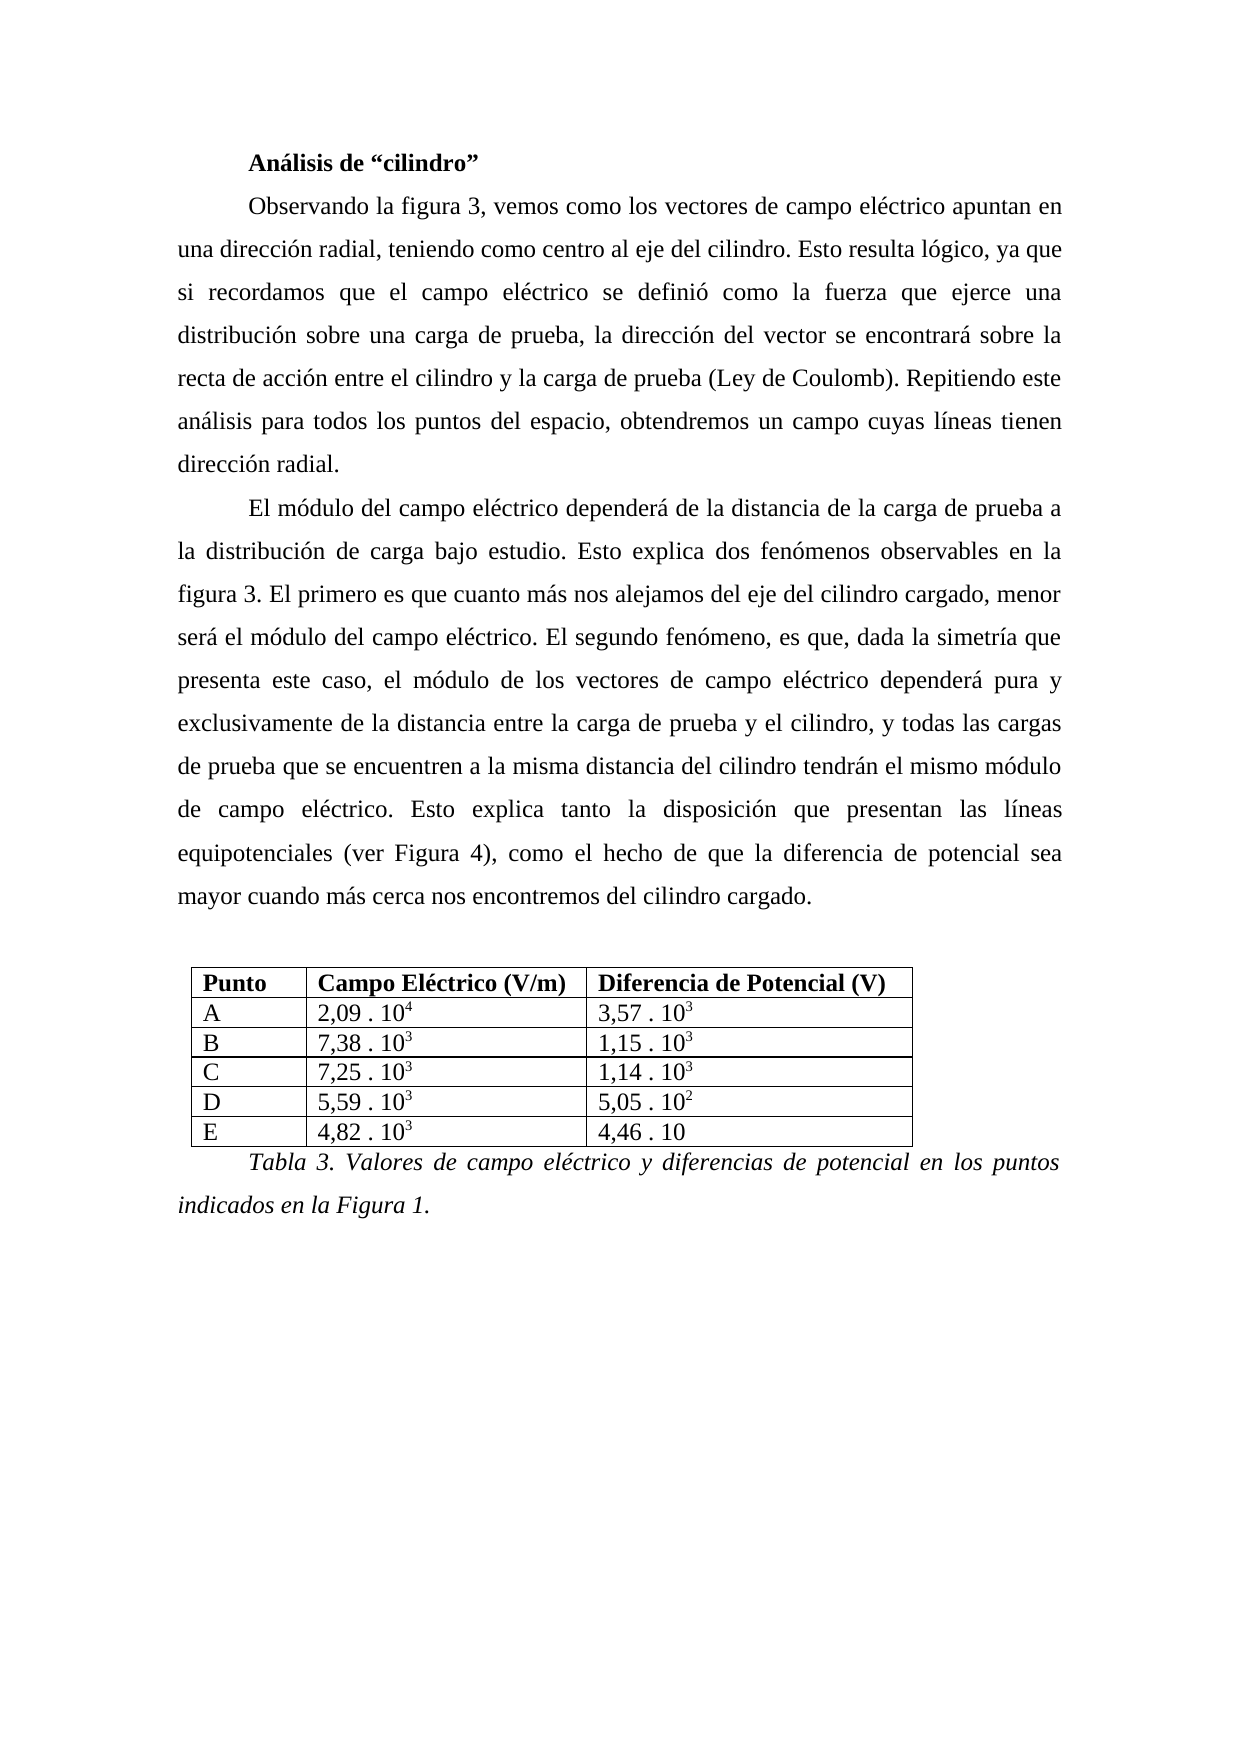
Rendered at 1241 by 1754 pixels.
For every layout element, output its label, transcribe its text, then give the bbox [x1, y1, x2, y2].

table_cell 7,38 . 103 [307, 1028, 586, 1056]
table_header Diferencia de Potencial (V) [587, 968, 912, 997]
table_cell 1,15 . 103 [587, 1028, 912, 1056]
text Observando la figura 3, vemos como los vectores de campo eléctrico apuntan en una dirección radial, teniendo como centro al eje del cilindro. Esto resulta lógico, ya que si recordamos que el campo eléctrico se definió como la fuerza que ejerce una distribución sobre una carga de prueba, la dirección del vector se encontrará sobre la recta de acción entre el cilindro y la carga de prueba (Ley de Coulomb). Repitiendo este análisis para todos los puntos del espacio, obtendremos un campo cuyas líneas tienen dirección radial. [177, 191, 1063, 478]
table_cell 4,46 . 10 [587, 1117, 912, 1146]
text Tabla 3. Valores de campo eléctrico y diferencias de potencial en los puntos indicados en la Figura 1. [177, 1147, 1063, 1219]
table_cell C [192, 1058, 306, 1086]
table_cell 4,82 . 103 [307, 1117, 586, 1146]
table_cell 7,25 . 103 [307, 1058, 586, 1086]
table_cell A [192, 998, 306, 1027]
table_cell D [192, 1087, 306, 1116]
table_cell 5,59 . 103 [307, 1087, 586, 1116]
table_cell 1,14 . 103 [587, 1058, 912, 1086]
table_header Campo Eléctrico (V/m) [307, 968, 586, 997]
table_cell 3,57 . 103 [587, 998, 912, 1027]
text El módulo del campo eléctrico dependerá de la distancia de la carga de prueba a la distribución de carga bajo estudio. Esto explica dos fenómenos observables en la figura 3. El primero es que cuanto más nos alejamos del eje del cilindro cargado, menor será el módulo del campo eléctrico. El segundo fenómeno, es que, dada la simetría que presenta este caso, el módulo de los vectores de campo eléctrico dependerá pura y exclusivamente de la distancia entre la carga de prueba y el cilindro, y todas las cargas de prueba que se encuentren a la misma distancia del cilindro tendrán el mismo módulo de campo eléctrico. Esto explica tanto la disposición que presentan las líneas equipotenciales (ver Figura 4), como el hecho de que la diferencia de potencial sea mayor cuando más cerca nos encontremos del cilindro cargado. [177, 493, 1063, 909]
table_cell B [192, 1028, 306, 1056]
table_cell 5,05 . 102 [587, 1087, 912, 1116]
table_cell 2,09 . 104 [307, 998, 586, 1027]
table_cell E [192, 1117, 306, 1146]
text Análisis de “cilindro” [177, 148, 1063, 176]
table_header Punto [192, 968, 306, 997]
